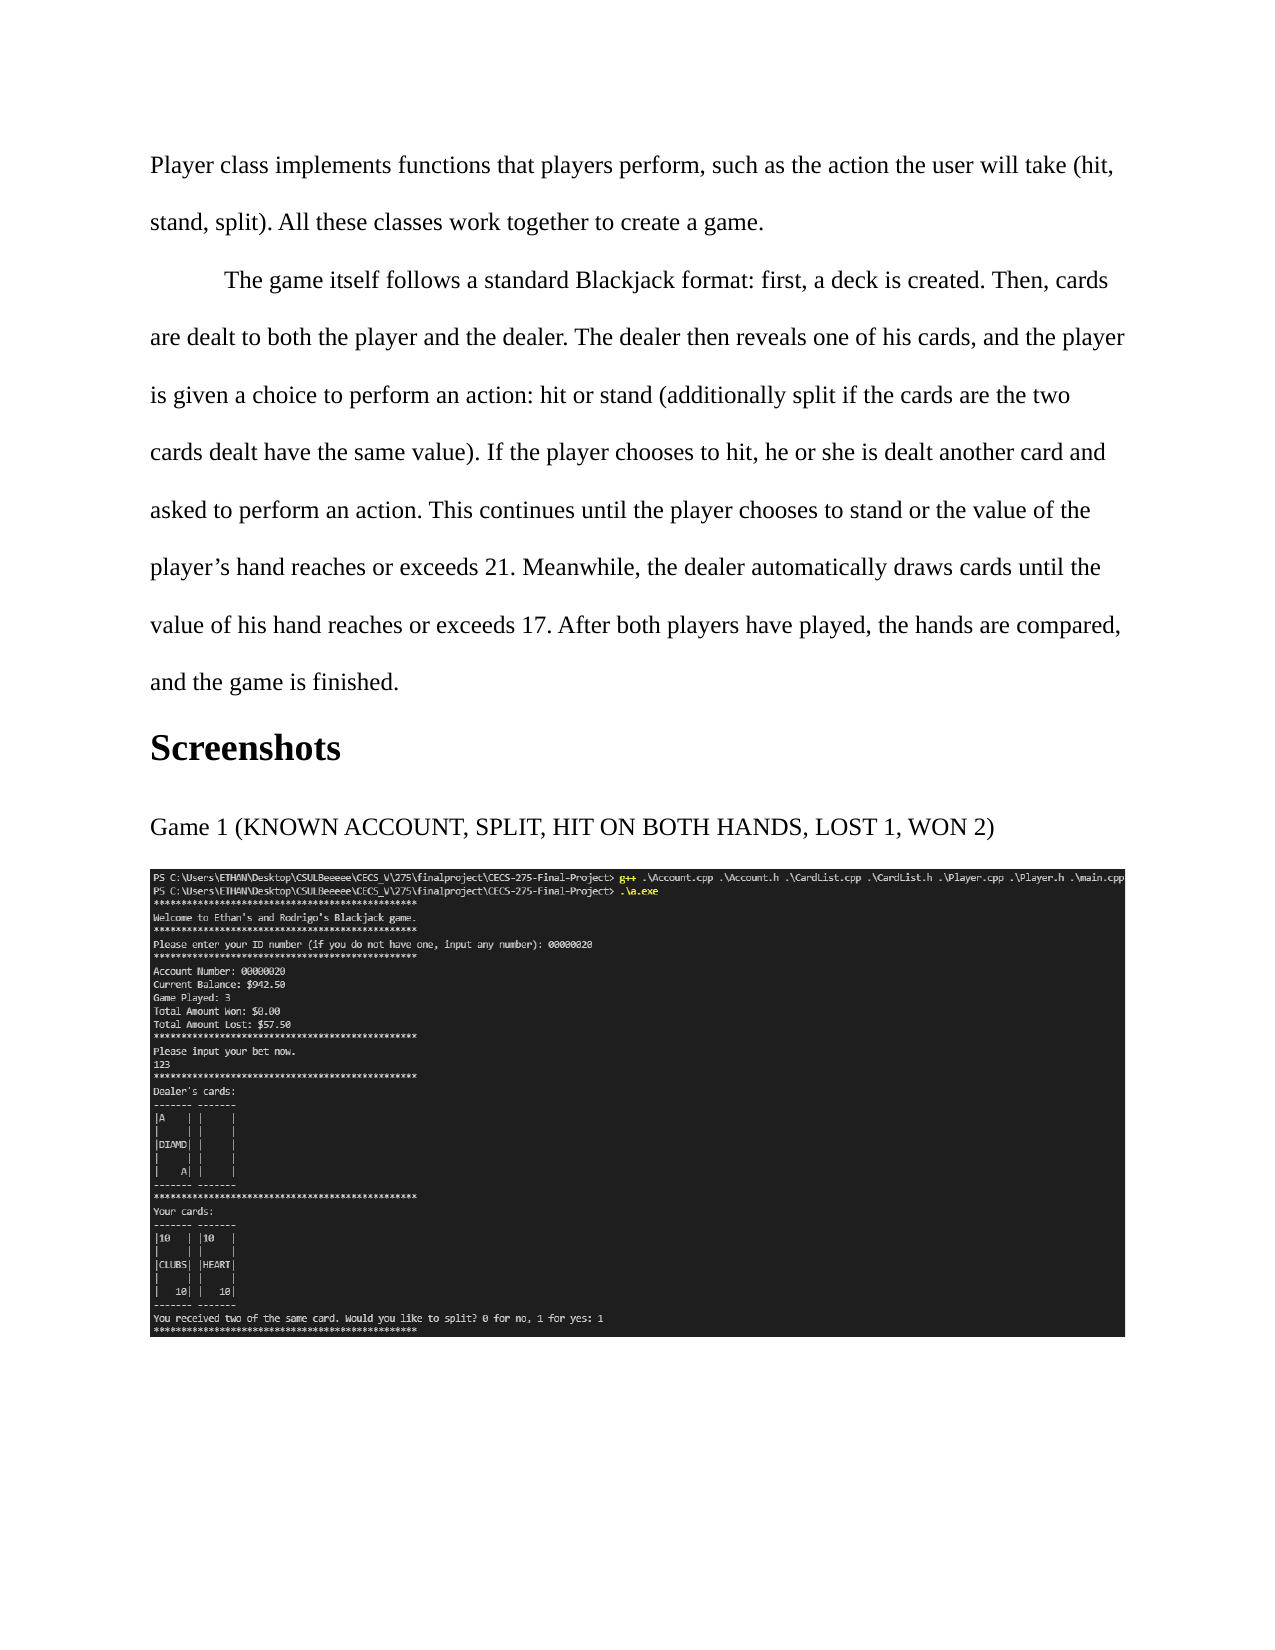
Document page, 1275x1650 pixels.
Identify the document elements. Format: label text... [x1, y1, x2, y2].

picture [150, 869, 1125, 1337]
subtitle Screenshots [150, 725, 1125, 769]
text Player class implements functions that players perform, such as the action the user will take (hit, stand, split). All these classes work together to create a game. [150, 150, 1125, 236]
text The game itself follows a standard Blackjack format: first, a deck is created. Then, cards are dealt to both the player and the dealer. The dealer then reveals one of his cards, and the player is given a choice to perform an action: hit or stand (additionally split if the cards are the two cards dealt have the same value). If the player chooses to hit, he or she is dealt another card and asked to perform an action. This continues until the player chooses to stand or the value of the player’s hand reaches or exceeds 21. Meanwhile, the dealer automatically draws cards until the value of his hand reaches or exceeds 17. After both players have played, the hands are compared, and the game is finished. [150, 265, 1125, 696]
text Game 1 (KNOWN ACCOUNT, SPLIT, HIT ON BOTH HANDS, LOST 1, WON 2) [150, 812, 1125, 841]
